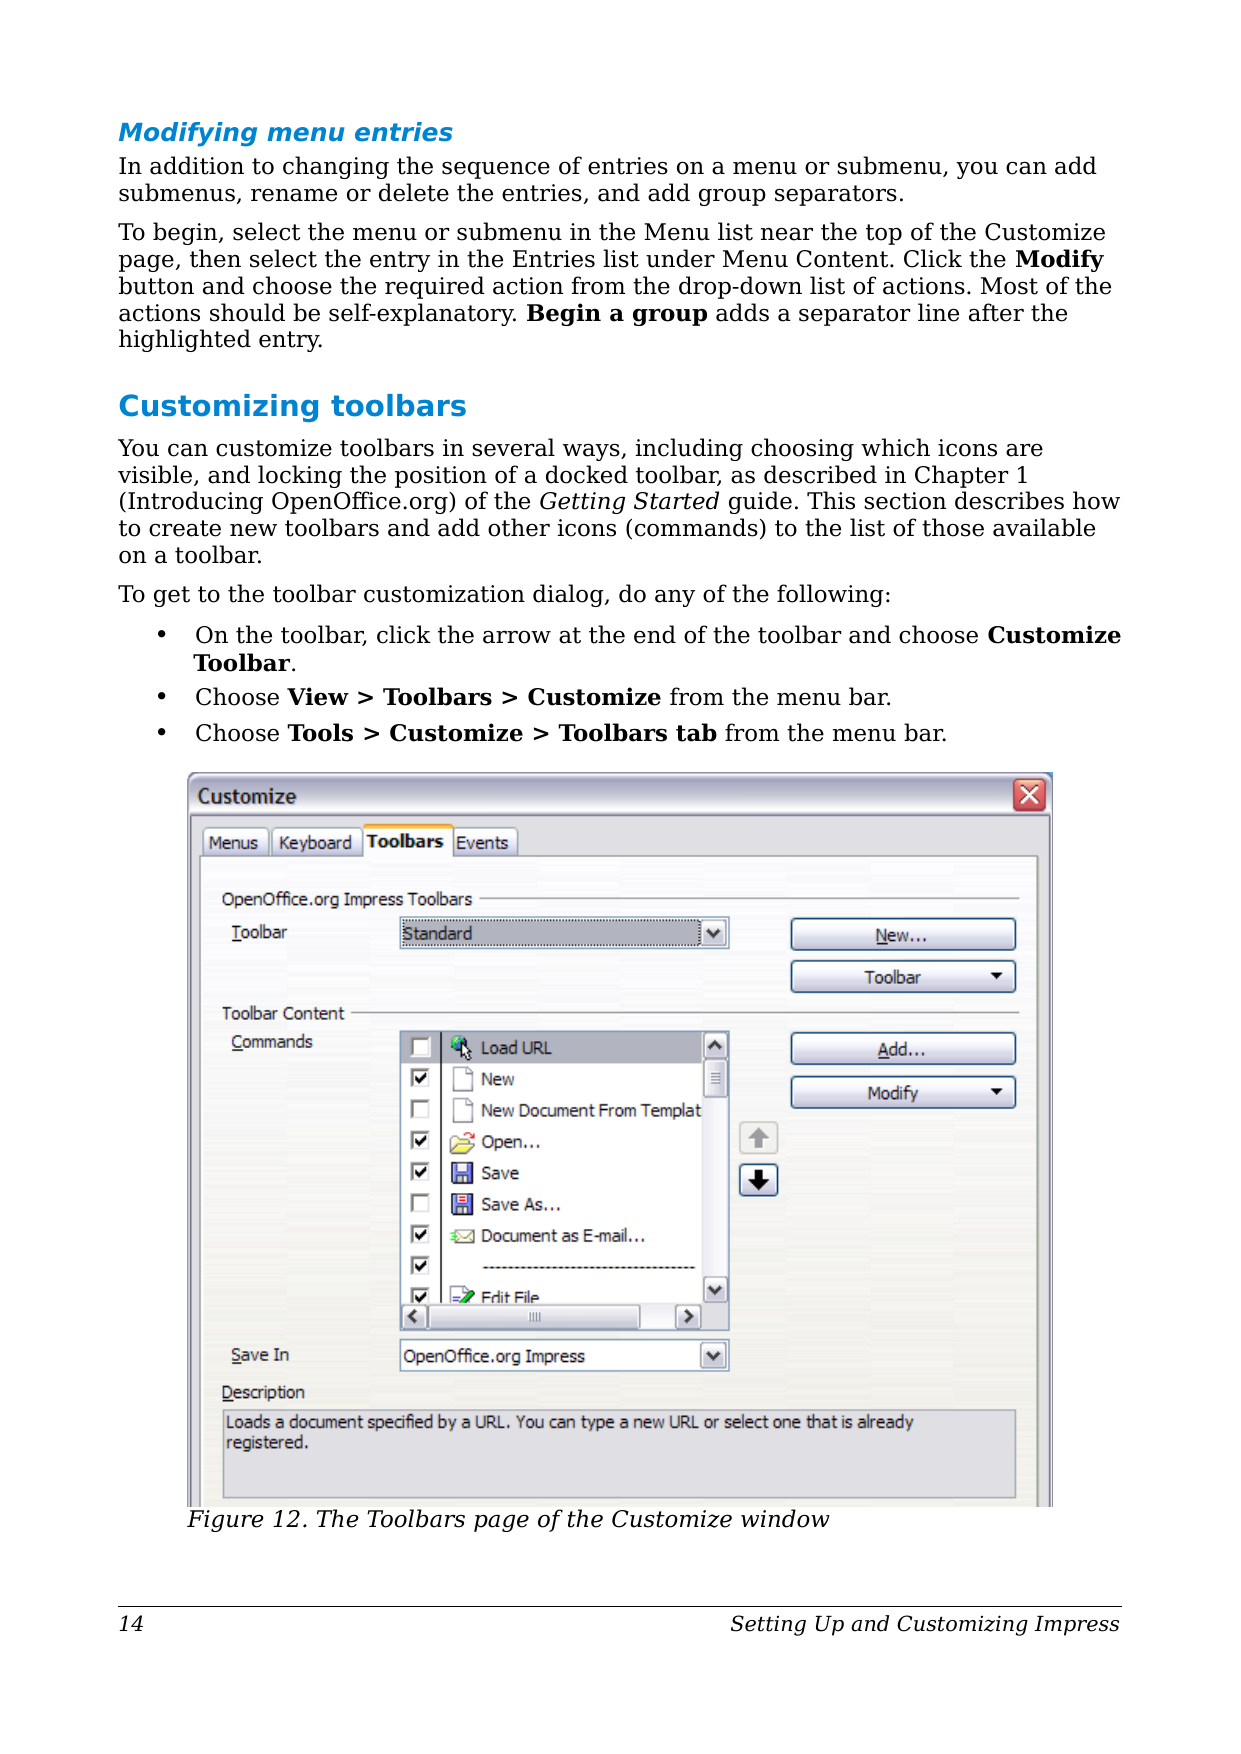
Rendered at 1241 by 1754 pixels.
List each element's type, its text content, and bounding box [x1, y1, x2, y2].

subtitle Modifying menu entries [118, 118, 1122, 147]
list On the toolbar, click the arrow at the end of the toolbar and choose Customize Toolbar. [154, 620, 1122, 676]
text You can customize toolbars in several ways, including choosing which icons are visible, and locking the position of a docked toolbar, as described in Chapter 1 (Introducing OpenOffice.org) of the Getting Started guide. This section describes how to create new toolbars and add other icons (commands) to the list of those available on a toolbar. [118, 435, 1122, 568]
picture [187, 772, 1053, 1507]
subtitle Customizing toolbars [118, 389, 1122, 423]
text To begin, select the menu or submenu in the Menu list near the top of the Customize page, then select the entry in the Entries list under Menu Content. Click the Modify button and choose the required action from the drop-down list of actions. Most of the actions should be self-explanatory. Begin a group adds a separator line after the highlighted entry. [118, 219, 1122, 353]
text To get to the toolbar customization dialog, do any of the following: [118, 581, 1122, 608]
text Figure 12. The Toolbars page of the Customize window [187, 1507, 1053, 1533]
text In addition to changing the sequence of entries on a menu or submenu, you can add submenus, rename or delete the entries, and add group separators. [118, 153, 1122, 207]
list Choose Tools > Customize > Toolbars tab from the menu bar. [154, 718, 1122, 747]
list Choose View > Toolbars > Customize from the menu bar. [154, 683, 1122, 712]
